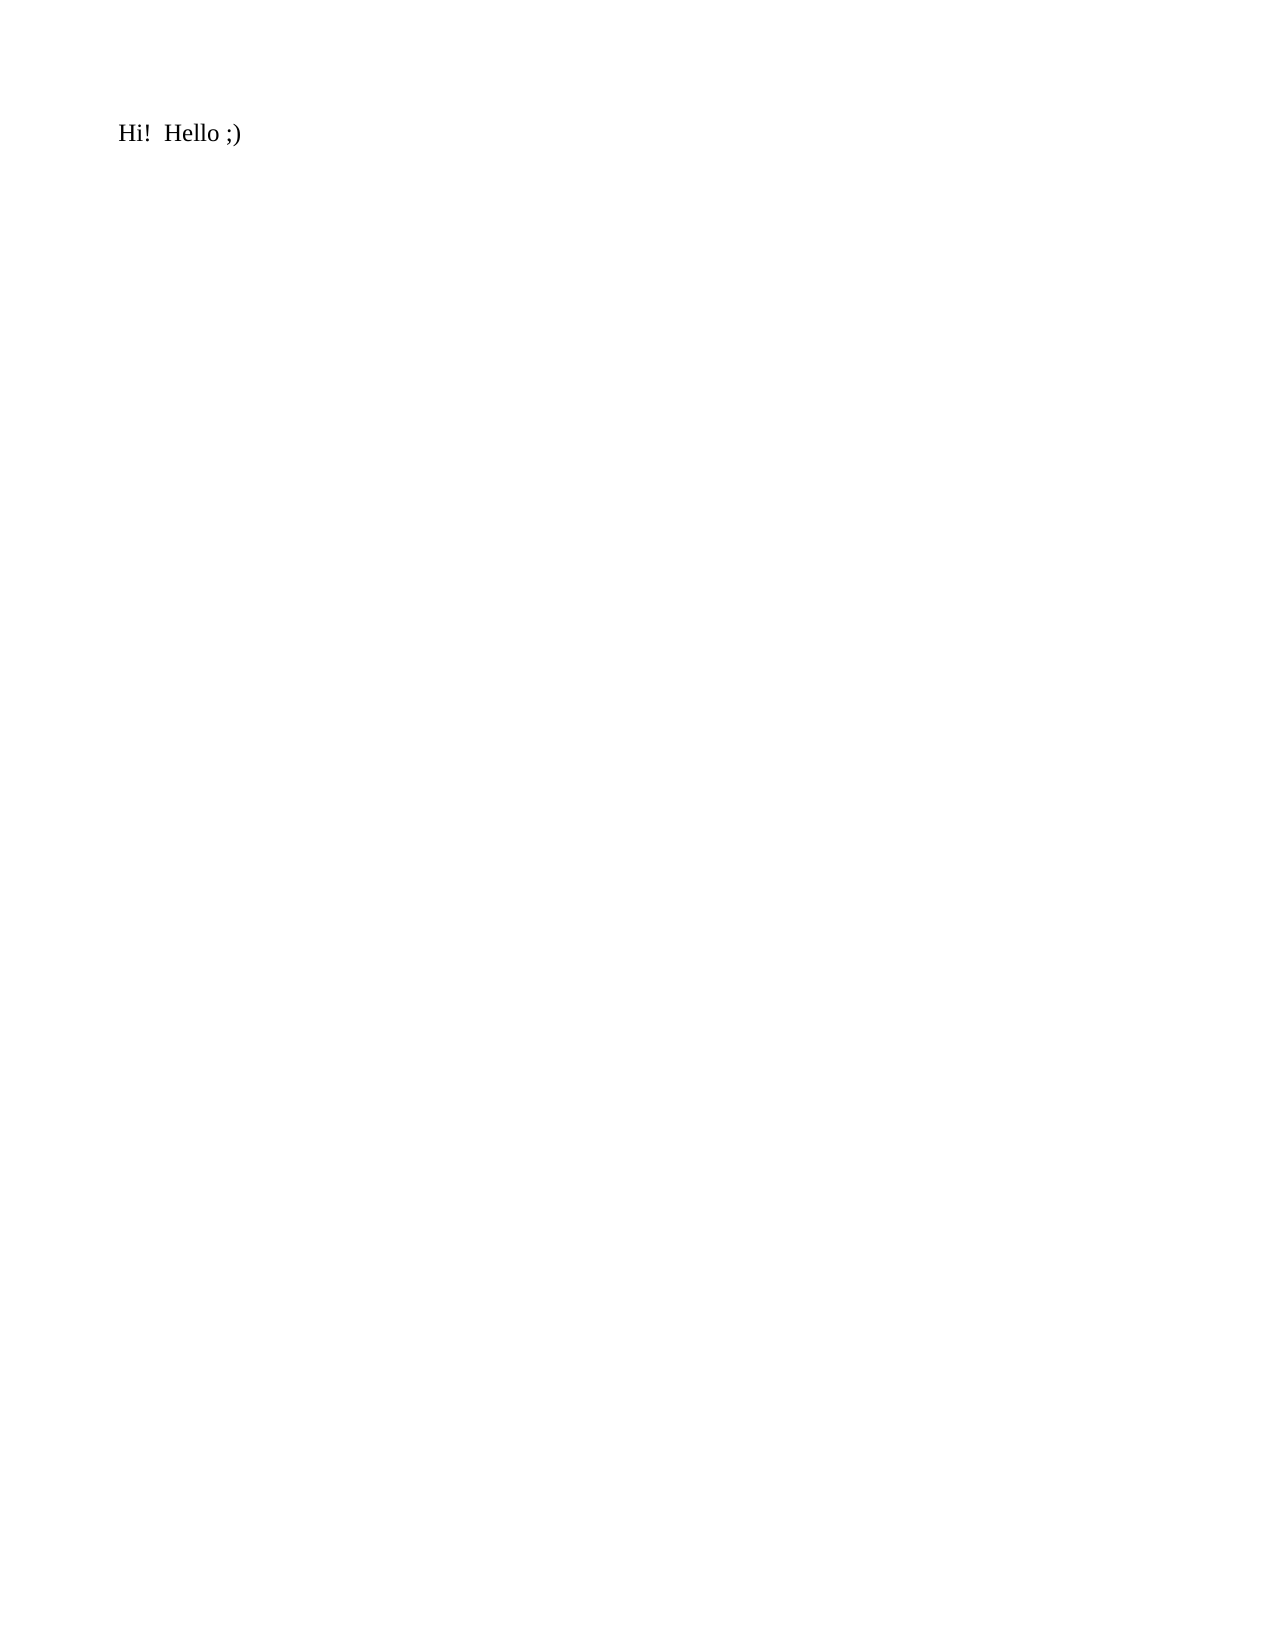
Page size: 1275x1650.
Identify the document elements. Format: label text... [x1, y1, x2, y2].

text Hi! Hello ;) [118, 118, 1157, 147]
